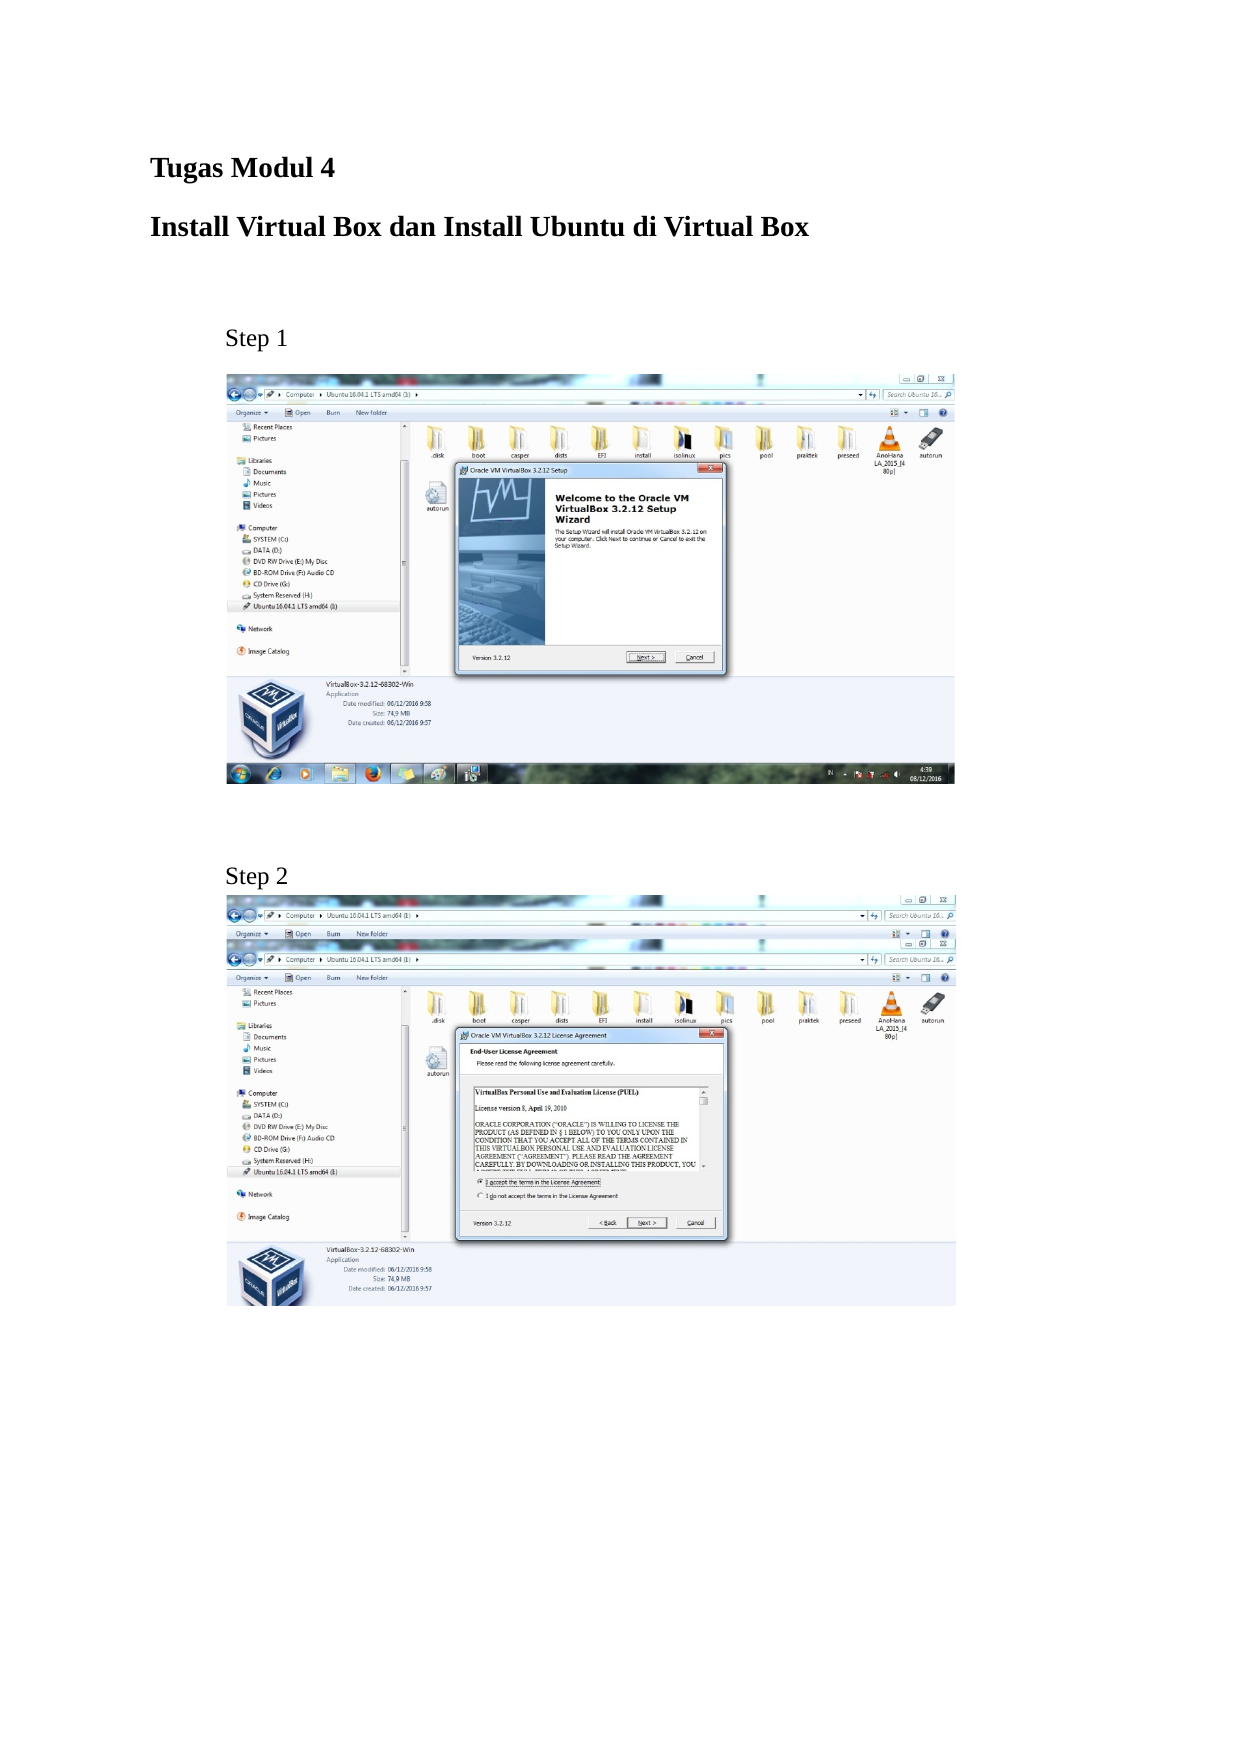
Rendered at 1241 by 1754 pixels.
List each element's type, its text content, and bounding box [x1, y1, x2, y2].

text Install Virtual Box dan Install Ubuntu di Virtual Box [150, 209, 1090, 243]
text Step 2 [150, 861, 1090, 890]
picture [226, 374, 955, 784]
picture [226, 895, 957, 1306]
text Tugas Modul 4 [150, 150, 1090, 183]
text Step 1 [150, 323, 1090, 351]
